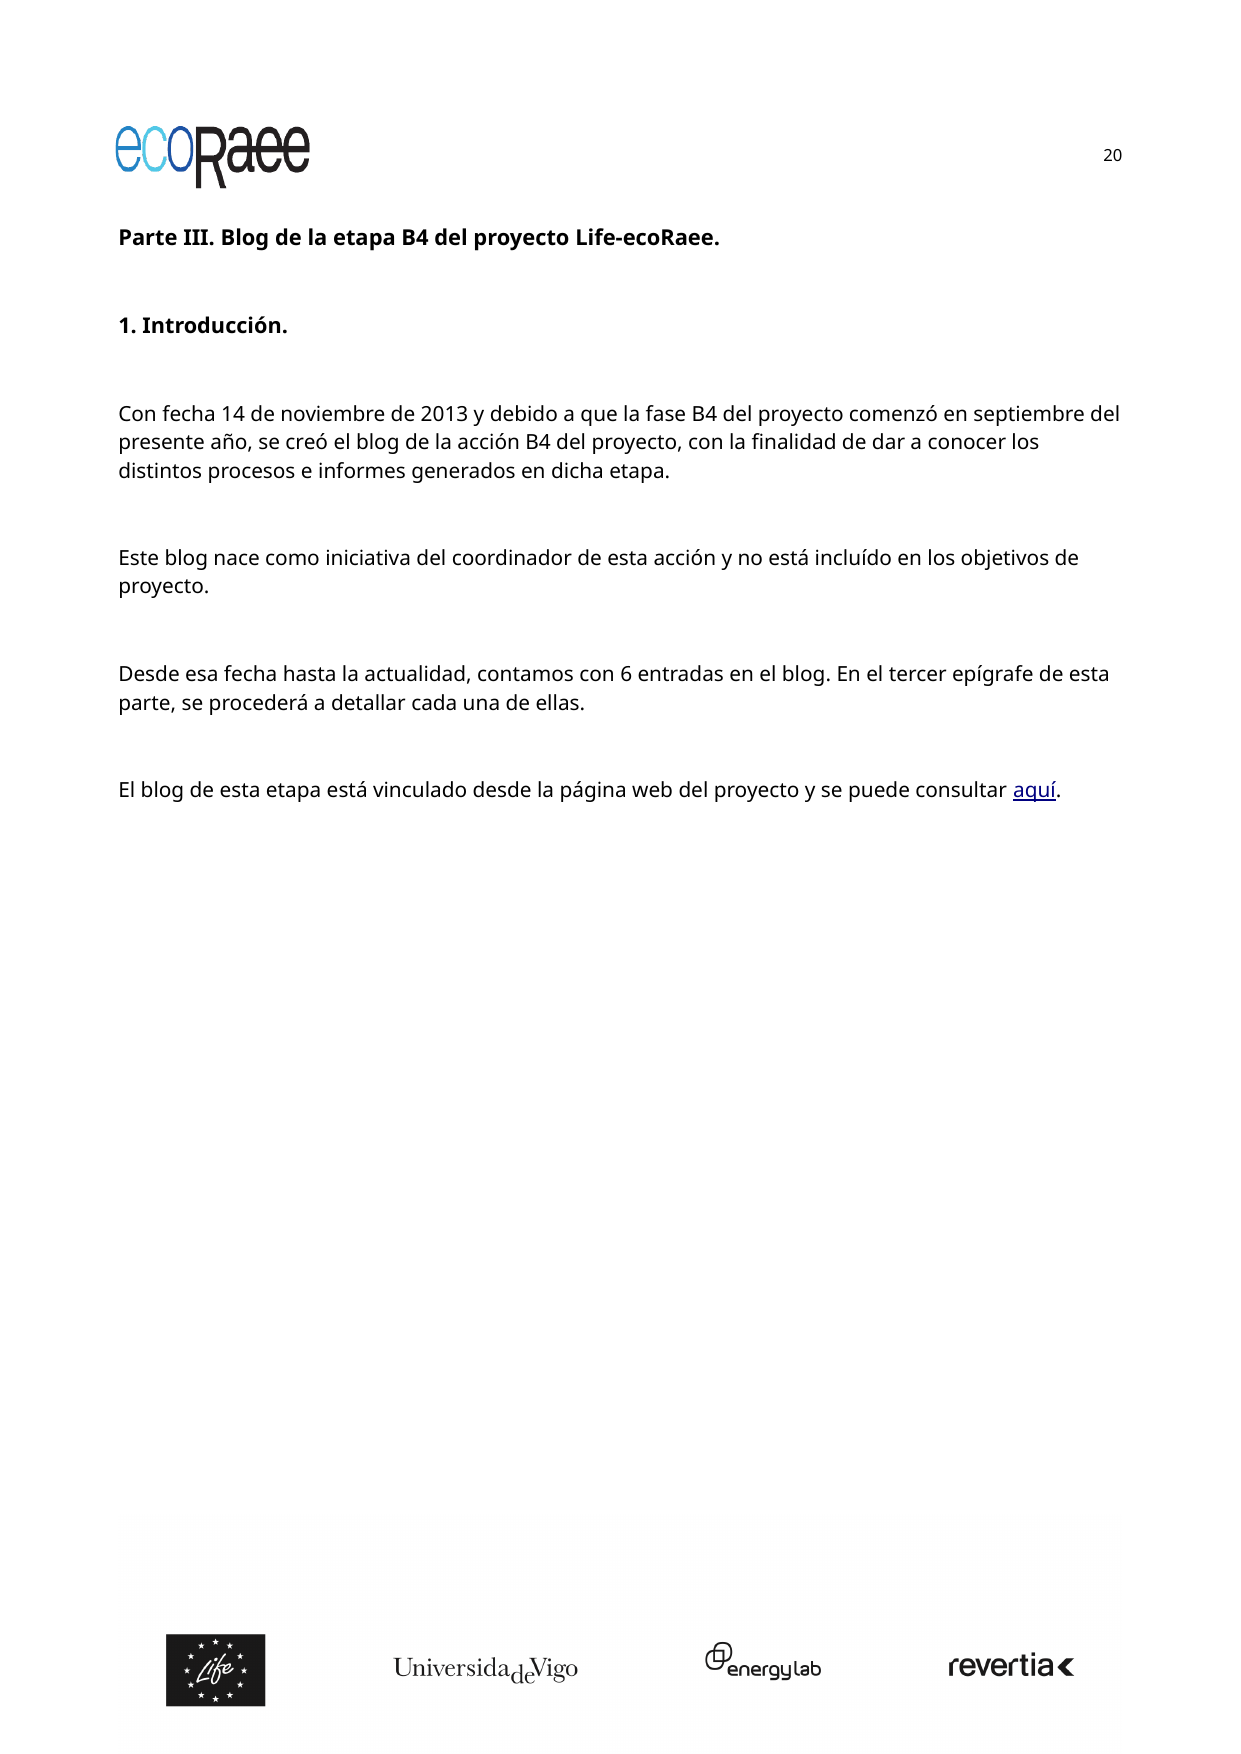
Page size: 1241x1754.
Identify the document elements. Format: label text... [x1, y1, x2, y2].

text Parte III. Blog de la etapa B4 del proyecto Life-ecoRaee. [118, 221, 1122, 251]
text Este blog nace como iniciativa del coordinador de esta acción y no está incluído en los objetivos de proyecto. [118, 543, 1122, 600]
text 1. Introducción. [118, 310, 1122, 340]
text Desde esa fecha hasta la actualidad, contamos con 6 entradas en el blog. En el tercer epígrafe de esta parte, se procederá a detallar cada una de ellas. [118, 659, 1122, 716]
text Con fecha 14 de noviembre de 2013 y debido a que la fase B4 del proyecto comenzó en septiembre del presente año, se creó el blog de la acción B4 del proyecto, con la finalidad de dar a conocer los distintos procesos e informes generados en dicha etapa. [118, 399, 1122, 484]
text El blog de esta etapa está vinculado desde la página web del proyecto y se puede consultar aquí. [118, 775, 1122, 803]
picture [114, 124, 311, 190]
picture [118, 1514, 1123, 1754]
